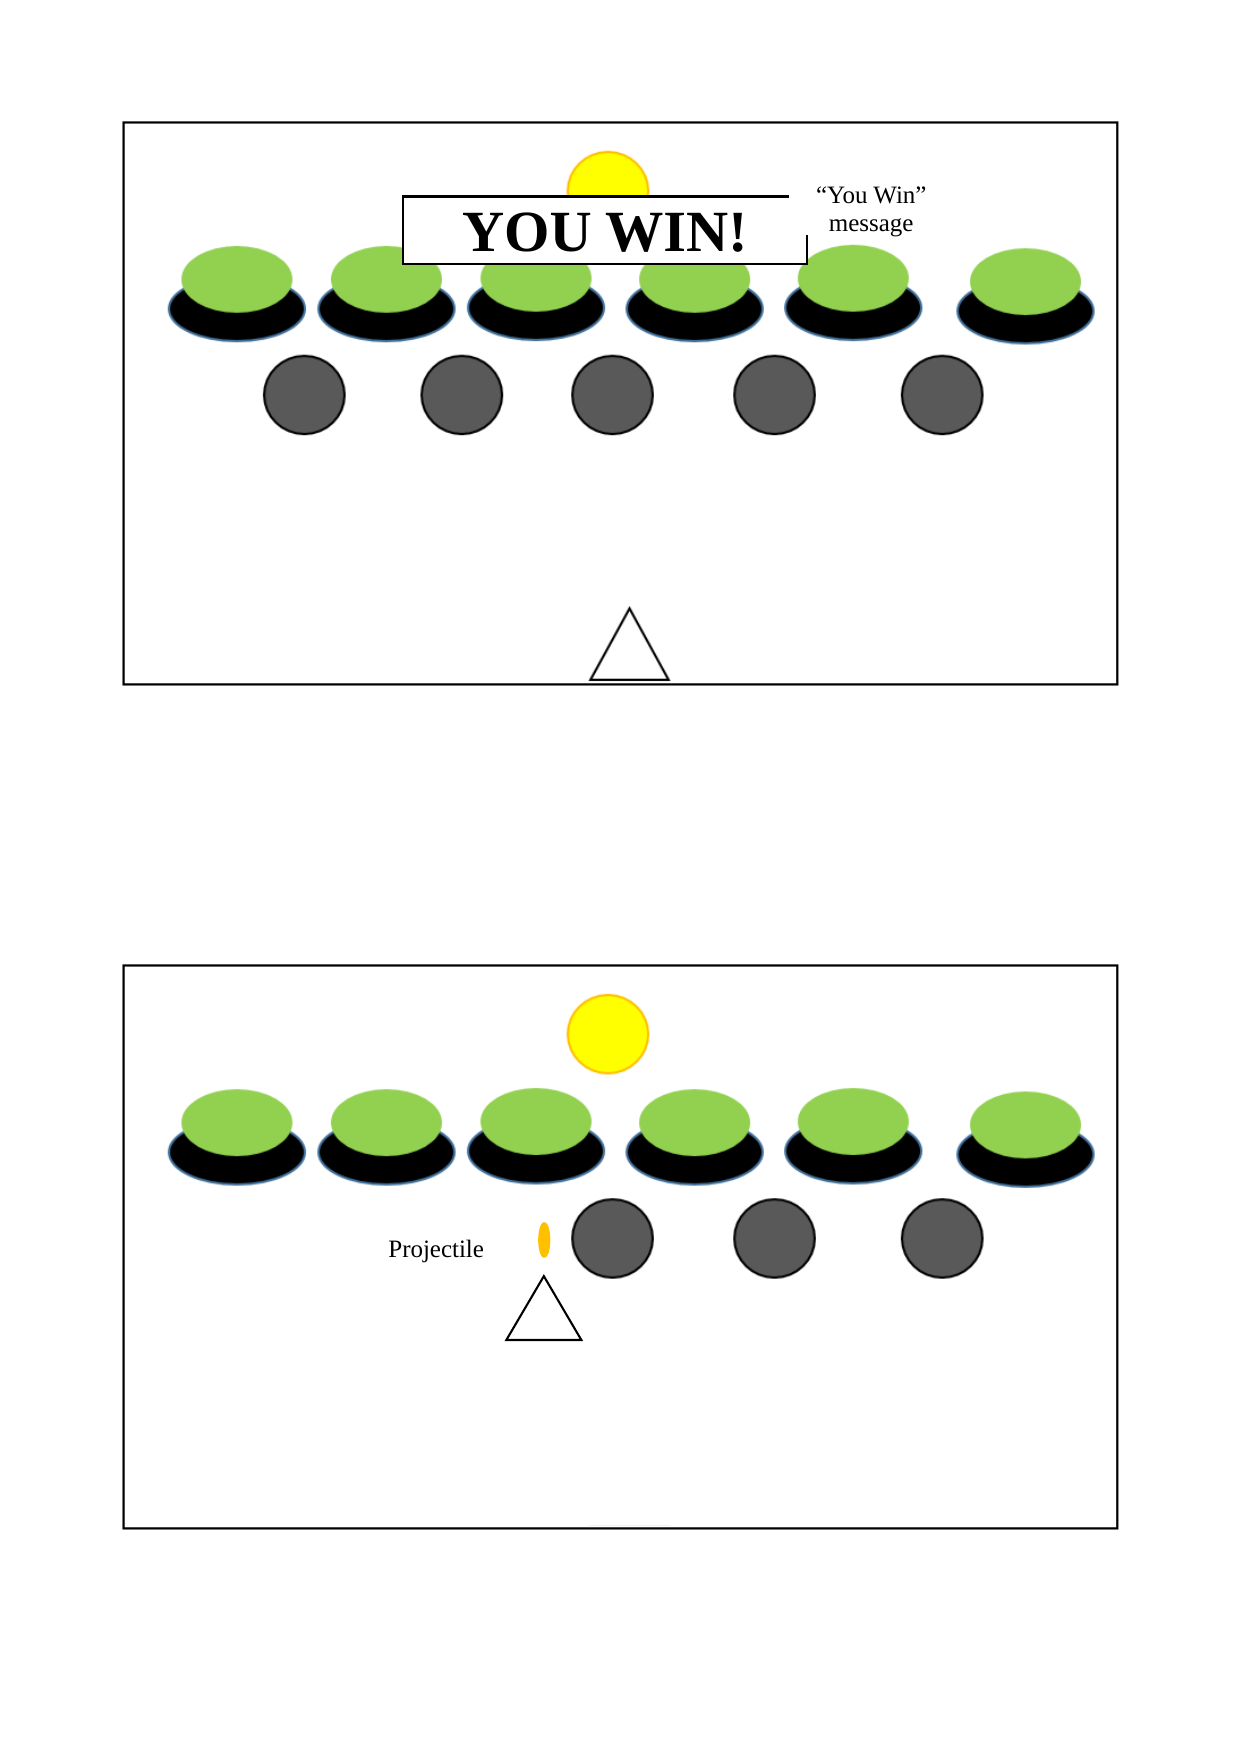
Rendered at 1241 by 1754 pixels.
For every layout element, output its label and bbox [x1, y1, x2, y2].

picture [118, 962, 1123, 1533]
picture [118, 118, 1123, 689]
